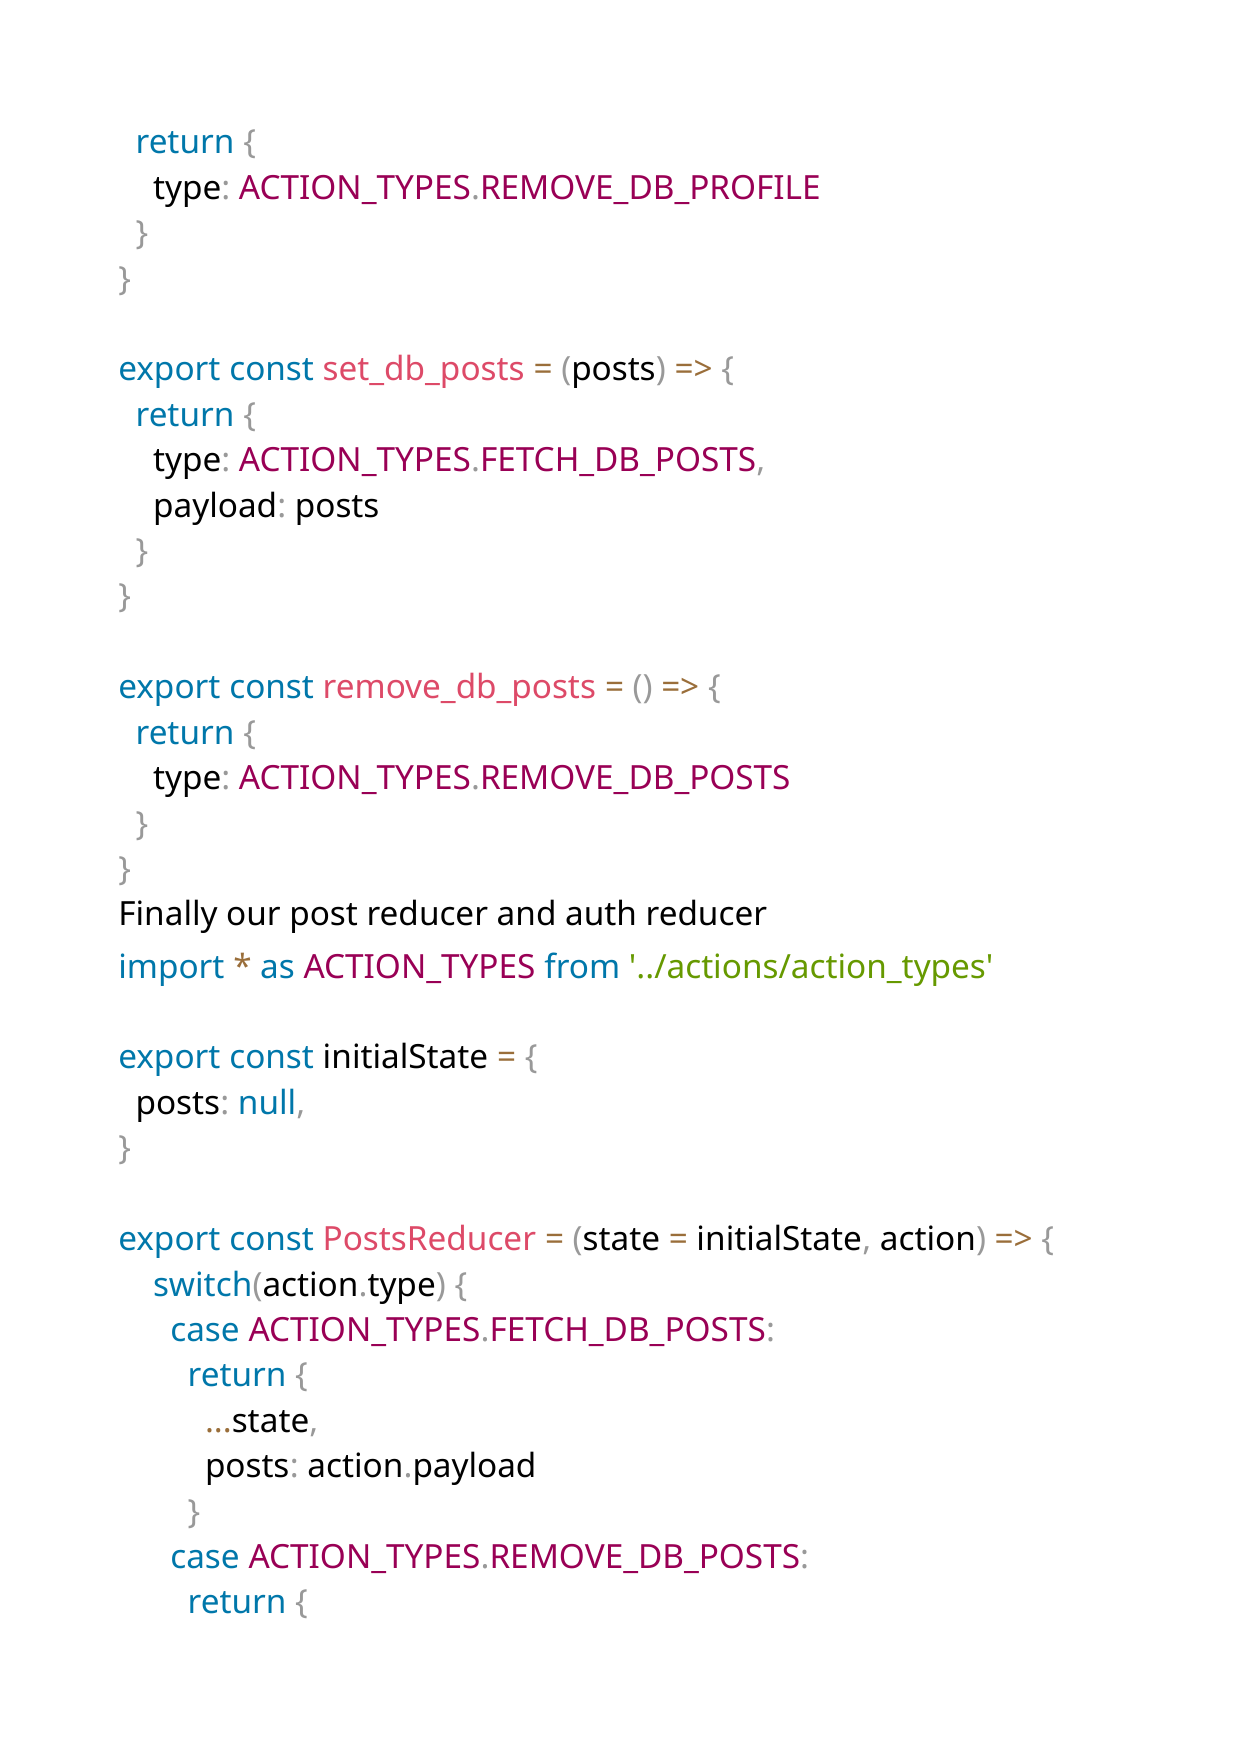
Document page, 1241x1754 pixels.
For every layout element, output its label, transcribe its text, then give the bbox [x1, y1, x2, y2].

text type: ACTION_TYPES.REMOVE_DB_POSTS [118, 754, 1122, 799]
text case ACTION_TYPES.FETCH_DB_POSTS: [118, 1306, 1122, 1351]
text } [118, 1124, 1122, 1169]
text switch(action.type) { [118, 1260, 1122, 1306]
text export const PostsReducer = (state = initialState, action) => { [118, 1215, 1122, 1260]
text } [118, 799, 1122, 845]
text posts: action.payload [118, 1442, 1122, 1487]
text posts: null, [118, 1079, 1122, 1124]
text import * as ACTION_TYPES from '../actions/action_types' [118, 942, 1122, 988]
text } [118, 527, 1122, 572]
text export const set_db_posts = (posts) => { [118, 345, 1122, 391]
text export const remove_db_posts = () => { [118, 663, 1122, 708]
text case ACTION_TYPES.REMOVE_DB_POSTS: [118, 1533, 1122, 1578]
text } [118, 209, 1122, 254]
text } [118, 254, 1122, 300]
text payload: posts [118, 481, 1122, 527]
text export const initialState = { [118, 1033, 1122, 1079]
text type: ACTION_TYPES.REMOVE_DB_PROFILE [118, 163, 1122, 209]
text return { [118, 1351, 1122, 1397]
text } [118, 845, 1122, 890]
text } [118, 572, 1122, 618]
text return { [118, 118, 1122, 163]
text ...state, [118, 1397, 1122, 1442]
text Finally our post reducer and auth reducer [118, 890, 1122, 936]
text return { [118, 1578, 1122, 1624]
text return { [118, 708, 1122, 754]
text return { [118, 391, 1122, 436]
text } [118, 1487, 1122, 1533]
text type: ACTION_TYPES.FETCH_DB_POSTS, [118, 436, 1122, 481]
